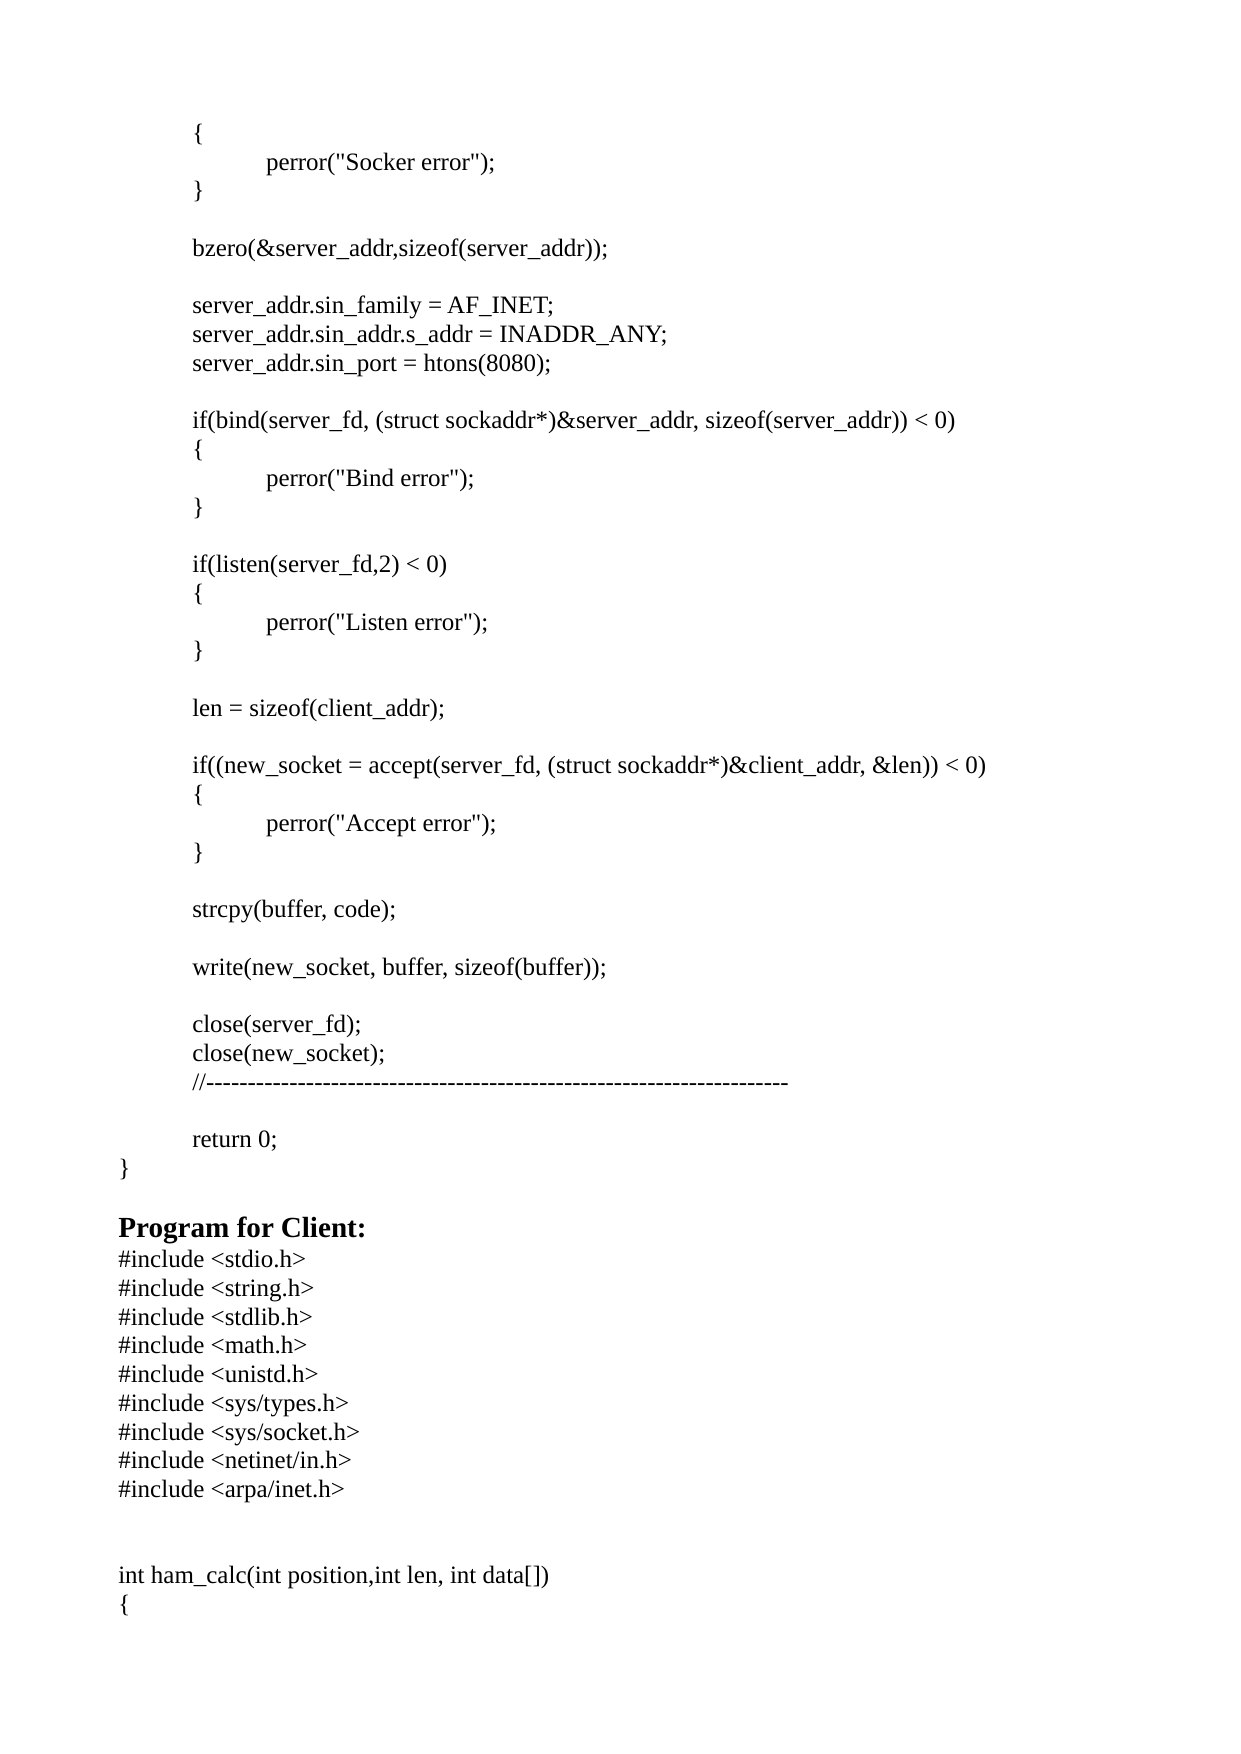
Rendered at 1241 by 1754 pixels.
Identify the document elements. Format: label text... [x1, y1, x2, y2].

text #include <sys/socket.h> [118, 1417, 1122, 1445]
text #include <unistd.h> [118, 1359, 1122, 1388]
text bzero(&server_addr,sizeof(server_addr)); [118, 233, 1122, 262]
text #include <string.h> [118, 1273, 1122, 1302]
text //---------------------------------------------------------------------- [118, 1067, 1122, 1096]
text len = sizeof(client_addr); [118, 693, 1122, 722]
text { [118, 118, 1122, 147]
text return 0; [118, 1124, 1122, 1153]
text Program for Client: [118, 1211, 1122, 1244]
text #include <stdlib.h> [118, 1302, 1122, 1330]
text if(bind(server_fd, (struct sockaddr*)&server_addr, sizeof(server_addr)) < 0) [118, 406, 1122, 434]
text { [118, 1589, 1122, 1618]
text perror("Bind error"); [118, 463, 1122, 492]
text #include <sys/types.h> [118, 1388, 1122, 1417]
text { [118, 434, 1122, 463]
text close(new_socket); [118, 1038, 1122, 1067]
text int ham_calc(int position,int len, int data[]) [118, 1560, 1122, 1589]
text } [118, 176, 1122, 204]
text { [118, 779, 1122, 808]
text #include <arpa/inet.h> [118, 1474, 1122, 1503]
text } [118, 492, 1122, 521]
text } [118, 837, 1122, 866]
text close(server_fd); [118, 1009, 1122, 1038]
text if((new_socket = accept(server_fd, (struct sockaddr*)&client_addr, &len)) < 0) [118, 751, 1122, 779]
text write(new_socket, buffer, sizeof(buffer)); [118, 952, 1122, 981]
text #include <stdio.h> [118, 1244, 1122, 1273]
text perror("Accept error"); [118, 808, 1122, 837]
text server_addr.sin_port = htons(8080); [118, 348, 1122, 377]
text perror("Socker error"); [118, 147, 1122, 176]
text server_addr.sin_addr.s_addr = INADDR_ANY; [118, 319, 1122, 348]
text perror("Listen error"); [118, 607, 1122, 636]
text #include <netinet/in.h> [118, 1445, 1122, 1474]
text server_addr.sin_family = AF_INET; [118, 291, 1122, 319]
text { [118, 578, 1122, 607]
text } [118, 636, 1122, 664]
text strcpy(buffer, code); [118, 894, 1122, 923]
text } [118, 1153, 1122, 1182]
text if(listen(server_fd,2) < 0) [118, 549, 1122, 578]
text #include <math.h> [118, 1330, 1122, 1359]
